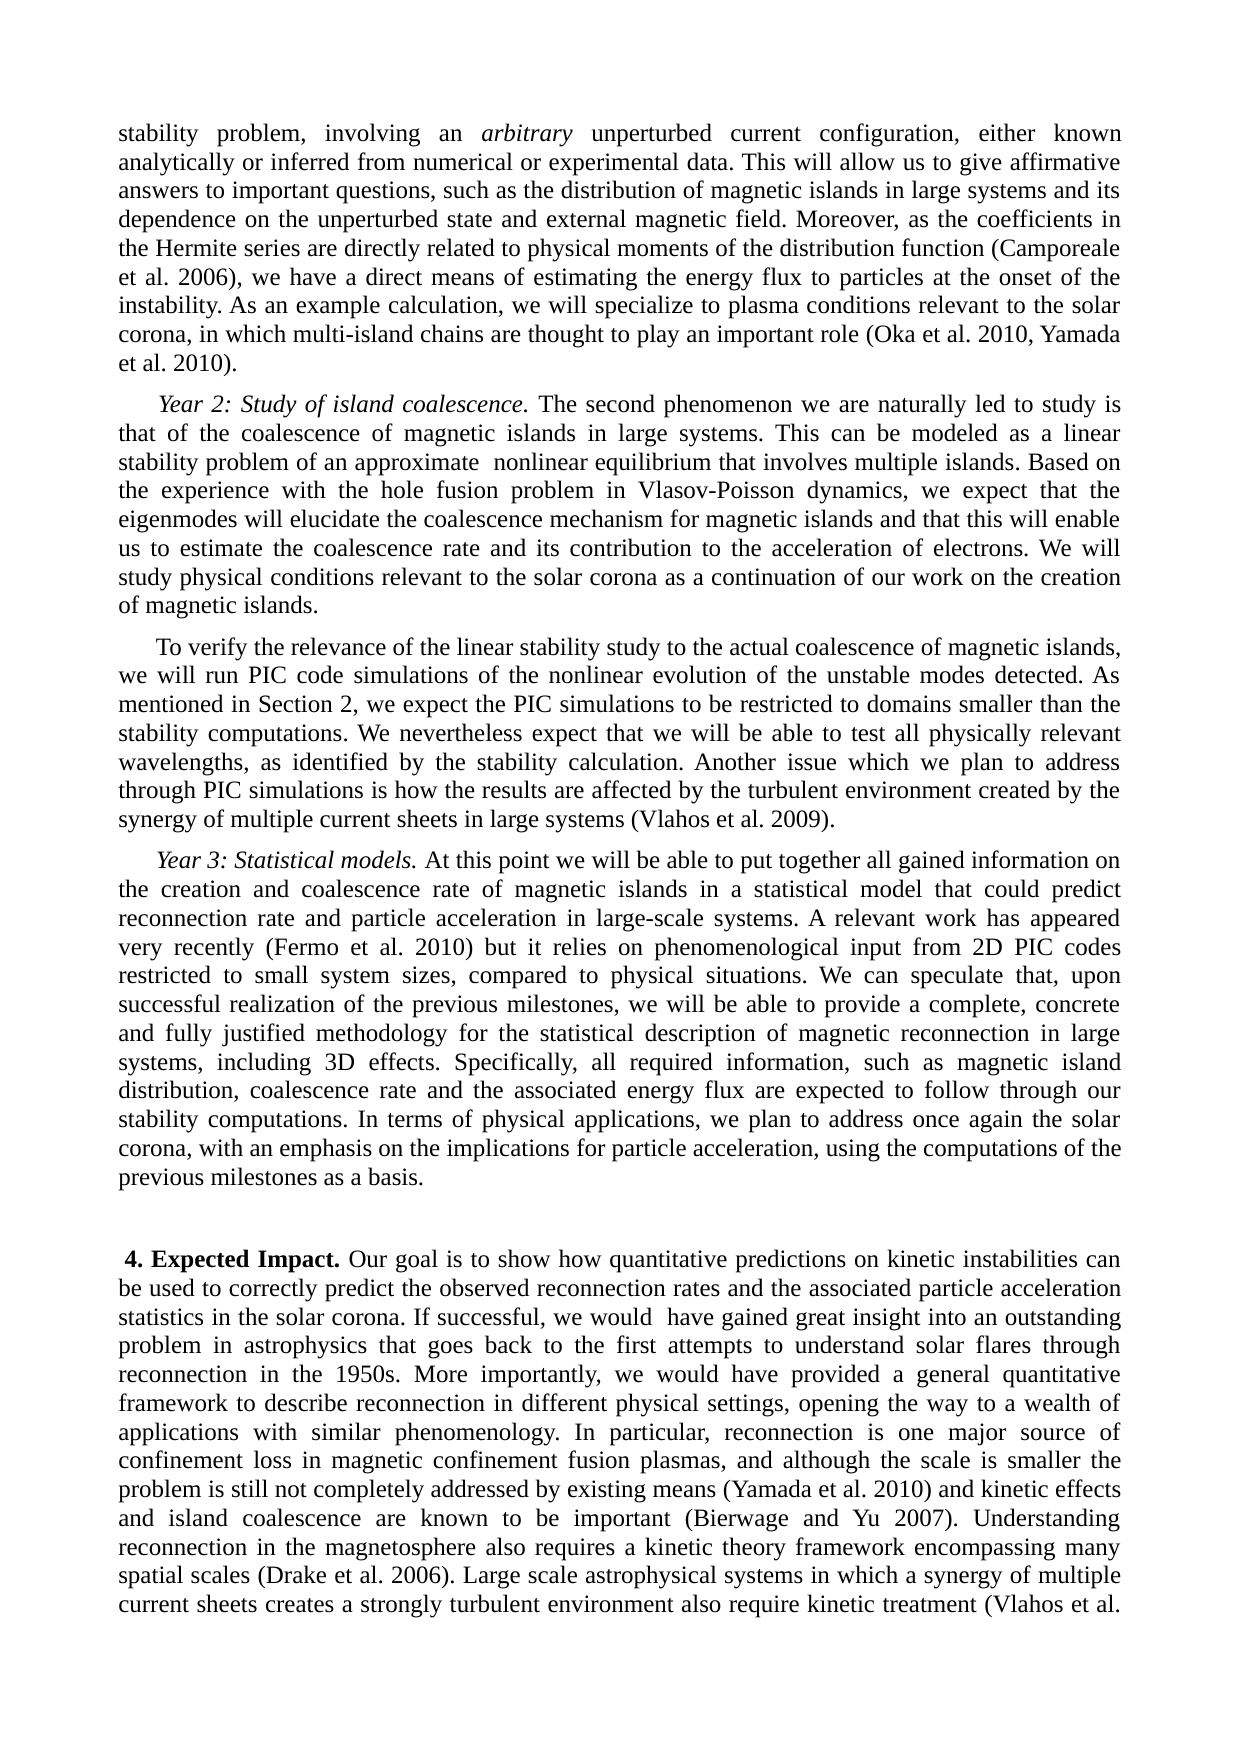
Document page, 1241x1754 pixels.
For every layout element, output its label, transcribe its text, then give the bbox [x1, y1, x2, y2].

text Year 2: Study of island coalescence. The second phenomenon we are naturally led to study is that of the coalescence of magnetic islands in large systems. This can be modeled as a linear stability problem of an approximate nonlinear equilibrium that involves multiple islands. Based on the experience with the hole fusion problem in Vlasov-Poisson dynamics, we expect that the eigenmodes will elucidate the coalescence mechanism for magnetic islands and that this will enable us to estimate the coalescence rate and its contribution to the acceleration of electrons. We will study physical conditions relevant to the solar corona as a continuation of our work on the creation of magnetic islands. [118, 389, 1122, 619]
text To verify the relevance of the linear stability study to the actual coalescence of magnetic islands, we will run PIC code simulations of the nonlinear evolution of the unstable modes detected. As mentioned in Section 2, we expect the PIC simulations to be restricted to domains smaller than the stability computations. We nevertheless expect that we will be able to test all physically relevant wavelengths, as identified by the stability calculation. Another issue which we plan to address through PIC simulations is how the results are affected by the turbulent environment created by the synergy of multiple current sheets in large systems (Vlahos et al. 2009). [118, 632, 1122, 833]
text 4. Expected Impact. Our goal is to show how quantitative predictions on kinetic instabilities can be used to correctly predict the observed reconnection rates and the associated particle acceleration statistics in the solar corona. If successful, we would have gained great insight into an outstanding problem in astrophysics that goes back to the first attempts to understand solar flares through reconnection in the 1950s. More importantly, we would have provided a general quantitative framework to describe reconnection in different physical settings, opening the way to a wealth of applications with similar phenomenology. In particular, reconnection is one major source of confinement loss in magnetic confinement fusion plasmas, and although the scale is smaller the problem is still not completely addressed by existing means (Yamada et al. 2010) and kinetic effects and island coalescence are known to be important (Bierwage and Yu 2007). Understanding reconnection in the magnetosphere also requires a kinetic theory framework encompassing many spatial scales (Drake et al. 2006). Large scale astrophysical systems in which a synergy of multiple current sheets creates a strongly turbulent environment also require kinetic treatment (Vlahos et al. [118, 1244, 1122, 1618]
text Year 3: Statistical models. At this point we will be able to put together all gained information on the creation and coalescence rate of magnetic islands in a statistical model that could predict reconnection rate and particle acceleration in large-scale systems. A relevant work has appeared very recently (Fermo et al. 2010) but it relies on phenomenological input from 2D PIC codes restricted to small system sizes, compared to physical situations. We can speculate that, upon successful realization of the previous milestones, we will be able to provide a complete, concrete and fully justified methodology for the statistical description of magnetic reconnection in large systems, including 3D effects. Specifically, all required information, such as magnetic island distribution, coalescence rate and the associated energy flux are expected to follow through our stability computations. In terms of physical applications, we plan to address once again the solar corona, with an emphasis on the implications for particle acceleration, using the computations of the previous milestones as a basis. [118, 846, 1122, 1191]
text stability problem, involving an arbitrary unperturbed current configuration, either known analytically or inferred from numerical or experimental data. This will allow us to give affirmative answers to important questions, such as the distribution of magnetic islands in large systems and its dependence on the unperturbed state and external magnetic field. Moreover, as the coefficients in the Hermite series are directly related to physical moments of the distribution function (Camporeale et al. 2006), we have a direct means of estimating the energy flux to particles at the onset of the instability. As an example calculation, we will specialize to plasma conditions relevant to the solar corona, in which multi-island chains are thought to play an important role (Oka et al. 2010, Yamada et al. 2010). [118, 118, 1122, 377]
